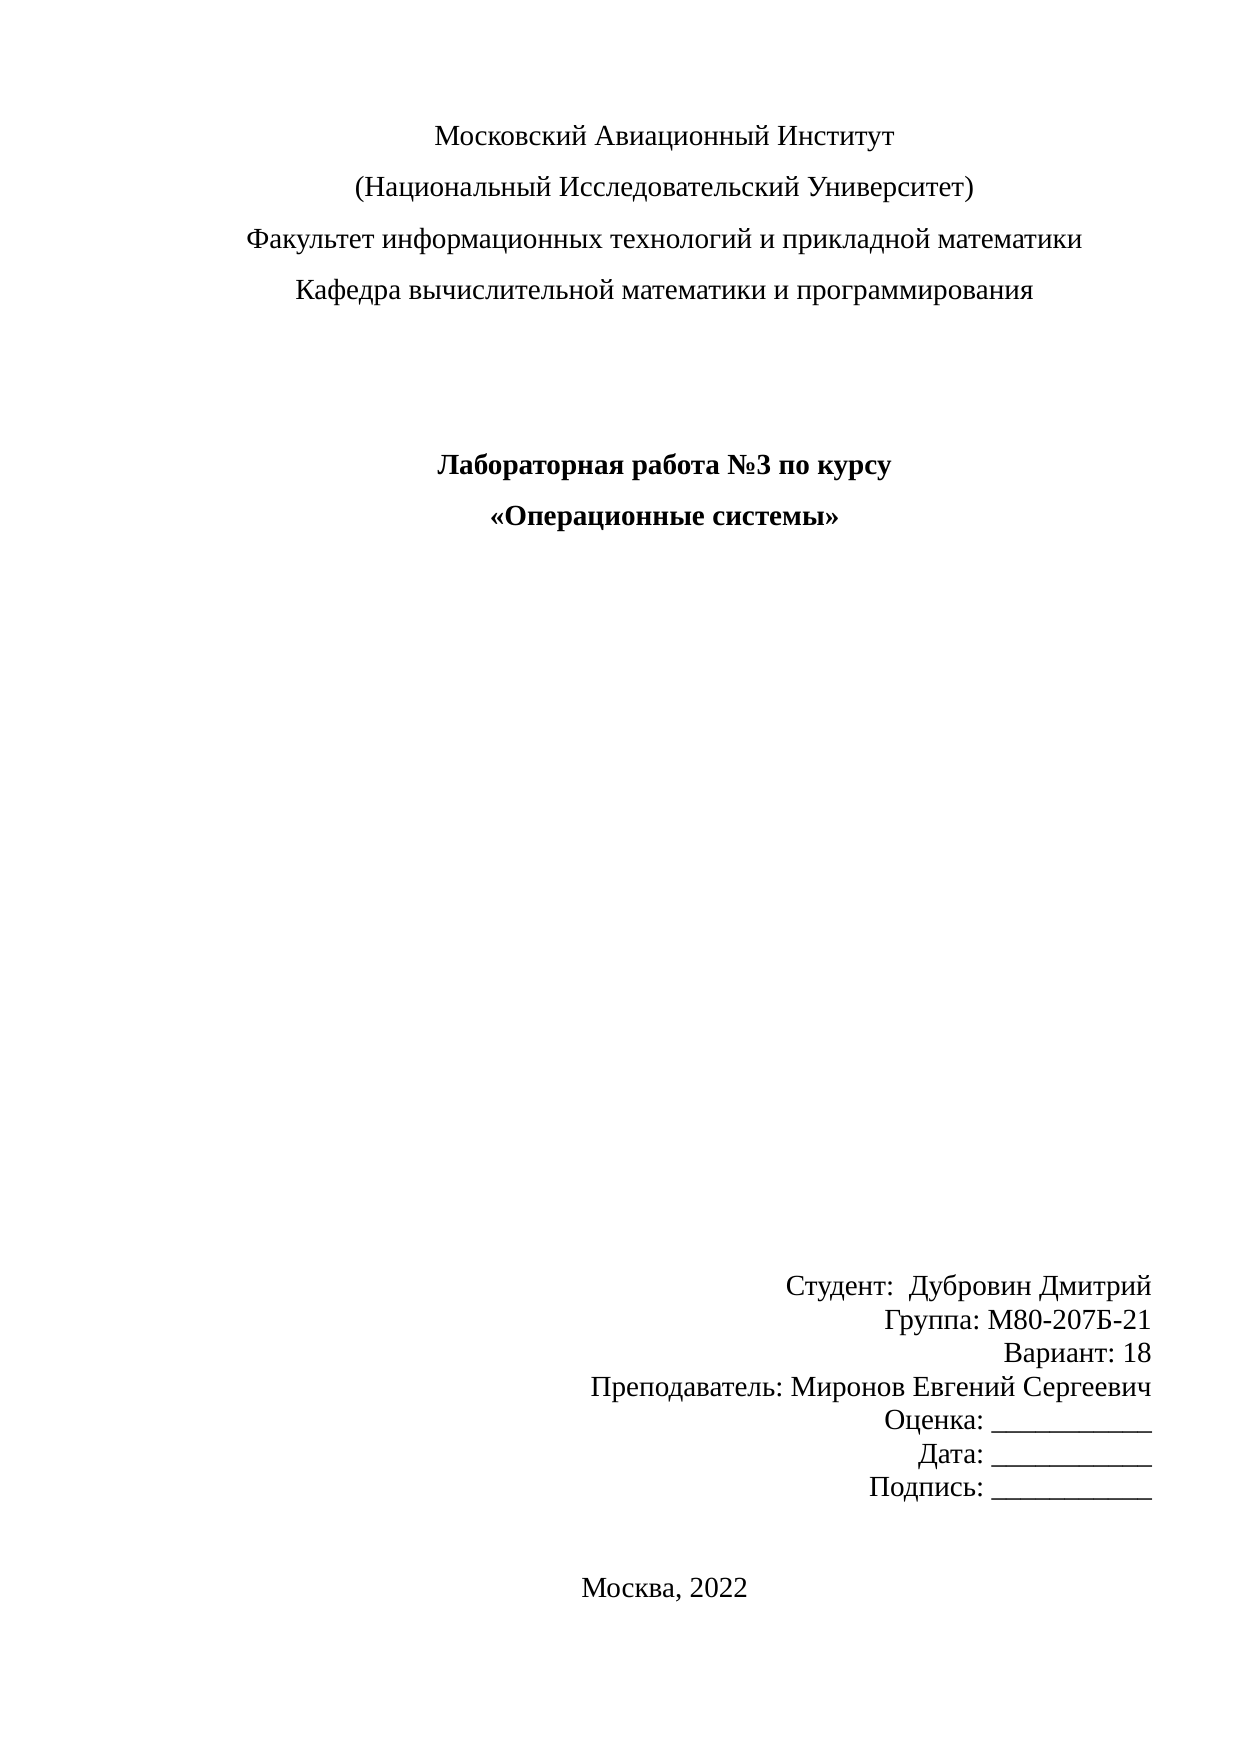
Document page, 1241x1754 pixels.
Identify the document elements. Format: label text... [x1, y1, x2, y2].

text Преподаватель: Миронов Евгений Сергеевич [177, 1369, 1152, 1402]
text Москва, 2022 [177, 1570, 1152, 1604]
text Факультет информационных технологий и прикладной математики [177, 221, 1152, 254]
text «Операционные системы» [177, 498, 1152, 532]
text Вариант: 18 [767, 1335, 1152, 1369]
text Московский Авиационный Институт [177, 118, 1152, 152]
text Подпись: ___________ [177, 1469, 1152, 1503]
text Группа: М80-207Б-21 [767, 1302, 1152, 1335]
text Кафедра вычислительной математики и программирования [177, 272, 1152, 306]
text (Национальный Исследовательский Университет) [177, 169, 1152, 203]
text Лабораторная работа №3 по курсу [177, 447, 1152, 480]
text Студент: Дубровин Дмитрий [177, 1268, 1152, 1302]
text Дата: ___________ [177, 1436, 1152, 1469]
text Оценка: ___________ [177, 1402, 1152, 1436]
